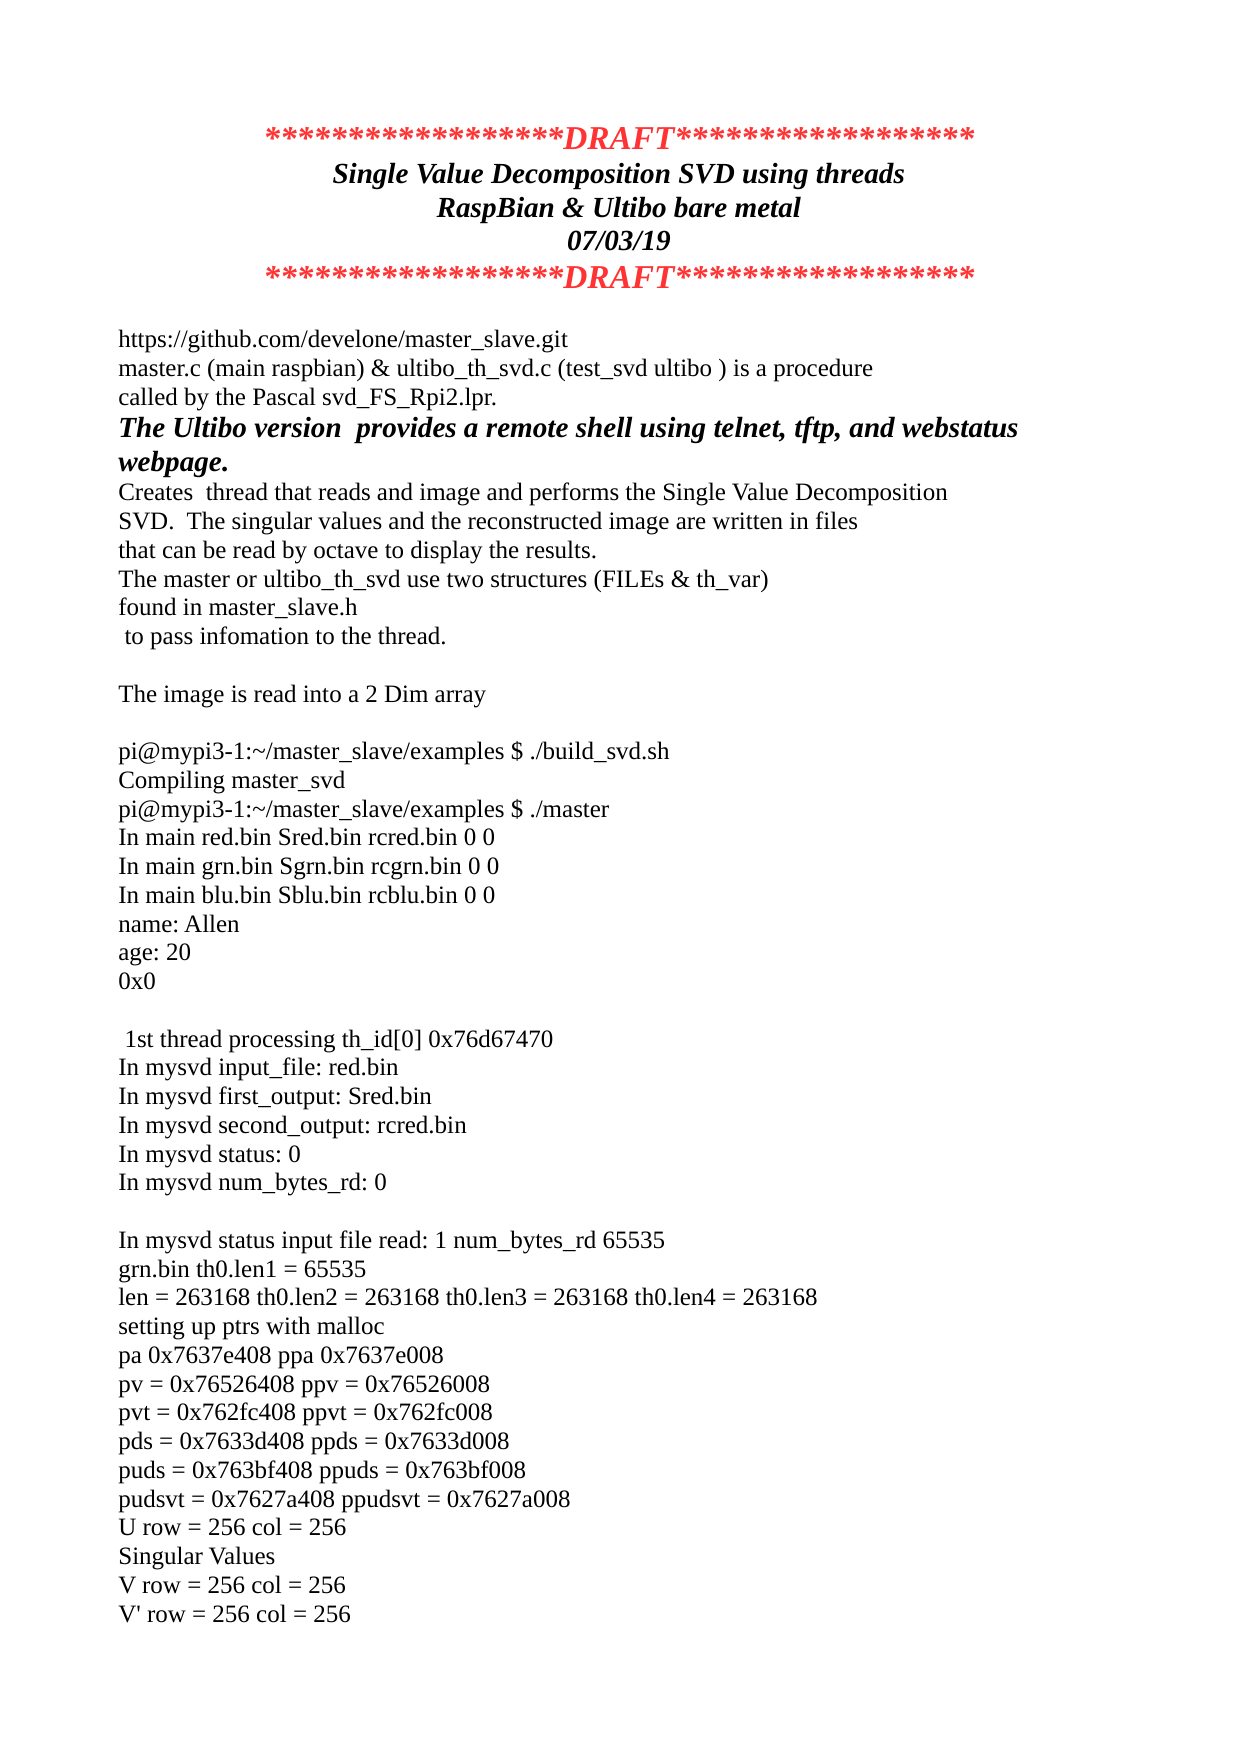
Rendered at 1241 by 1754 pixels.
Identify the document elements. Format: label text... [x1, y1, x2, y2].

text master.c (main raspbian) & ultibo_th_svd.c (test_svd ultibo ) is a procedure [118, 353, 1122, 382]
text RaspBian & Ultibo bare metal [118, 190, 1122, 223]
text called by the Pascal svd_FS_Rpi2.lpr. [118, 382, 1122, 410]
text V row = 256 col = 256 [118, 1570, 1122, 1599]
text The Ultibo version provides a remote shell using telnet, tftp, and webstatus webpage. [118, 410, 1122, 477]
text The image is read into a 2 Dim array [118, 679, 1122, 707]
text name: Allen [118, 909, 1122, 937]
text pi@mypi3-1:~/master_slave/examples $ ./build_svd.sh [118, 736, 1122, 765]
text V' row = 256 col = 256 [118, 1599, 1122, 1627]
text to pass infomation to the thread. [118, 621, 1122, 650]
text age: 20 [118, 937, 1122, 966]
text In mysvd status: 0 [118, 1139, 1122, 1167]
text 0x0 [118, 966, 1122, 995]
text In main red.bin Sred.bin rcred.bin 0 0 [118, 822, 1122, 851]
text Singular Values [118, 1541, 1122, 1570]
text Compiling master_svd [118, 765, 1122, 794]
text In mysvd first_output: Sred.bin [118, 1081, 1122, 1110]
text len = 263168 th0.len2 = 263168 th0.len3 = 263168 th0.len4 = 263168 [118, 1282, 1122, 1311]
text In mysvd input_file: red.bin [118, 1052, 1122, 1081]
text pvt = 0x762fc408 ppvt = 0x762fc008 [118, 1397, 1122, 1426]
text pv = 0x76526408 ppv = 0x76526008 [118, 1369, 1122, 1397]
text pi@mypi3-1:~/master_slave/examples $ ./master [118, 794, 1122, 822]
text ******************DRAFT****************** [118, 257, 1122, 295]
text pds = 0x7633d408 ppds = 0x7633d008 [118, 1426, 1122, 1455]
text Single Value Decomposition SVD using threads [118, 156, 1122, 190]
text In main blu.bin Sblu.bin rcblu.bin 0 0 [118, 880, 1122, 909]
text 1st thread processing th_id[0] 0x76d67470 [118, 1024, 1122, 1052]
text In mysvd num_bytes_rd: 0 [118, 1167, 1122, 1196]
text ******************DRAFT****************** [118, 118, 1122, 156]
text pudsvt = 0x7627a408 ppudsvt = 0x7627a008 [118, 1484, 1122, 1512]
text In main grn.bin Sgrn.bin rcgrn.bin 0 0 [118, 851, 1122, 880]
text puds = 0x763bf408 ppuds = 0x763bf008 [118, 1455, 1122, 1484]
text that can be read by octave to display the results. [118, 535, 1122, 564]
text SVD. The singular values and the reconstructed image are written in files [118, 506, 1122, 535]
text pa 0x7637e408 ppa 0x7637e008 [118, 1340, 1122, 1369]
text In mysvd second_output: rcred.bin [118, 1110, 1122, 1139]
text In mysvd status input file read: 1 num_bytes_rd 65535 [118, 1225, 1122, 1254]
text U row = 256 col = 256 [118, 1512, 1122, 1541]
text found in master_slave.h [118, 592, 1122, 621]
text https://github.com/develone/master_slave.git [118, 324, 1122, 353]
text setting up ptrs with malloc [118, 1311, 1122, 1340]
text 07/03/19 [118, 223, 1122, 257]
text Creates thread that reads and image and performs the Single Value Decomposition [118, 477, 1122, 506]
text The master or ultibo_th_svd use two structures (FILEs & th_var) [118, 564, 1122, 592]
text grn.bin th0.len1 = 65535 [118, 1254, 1122, 1282]
